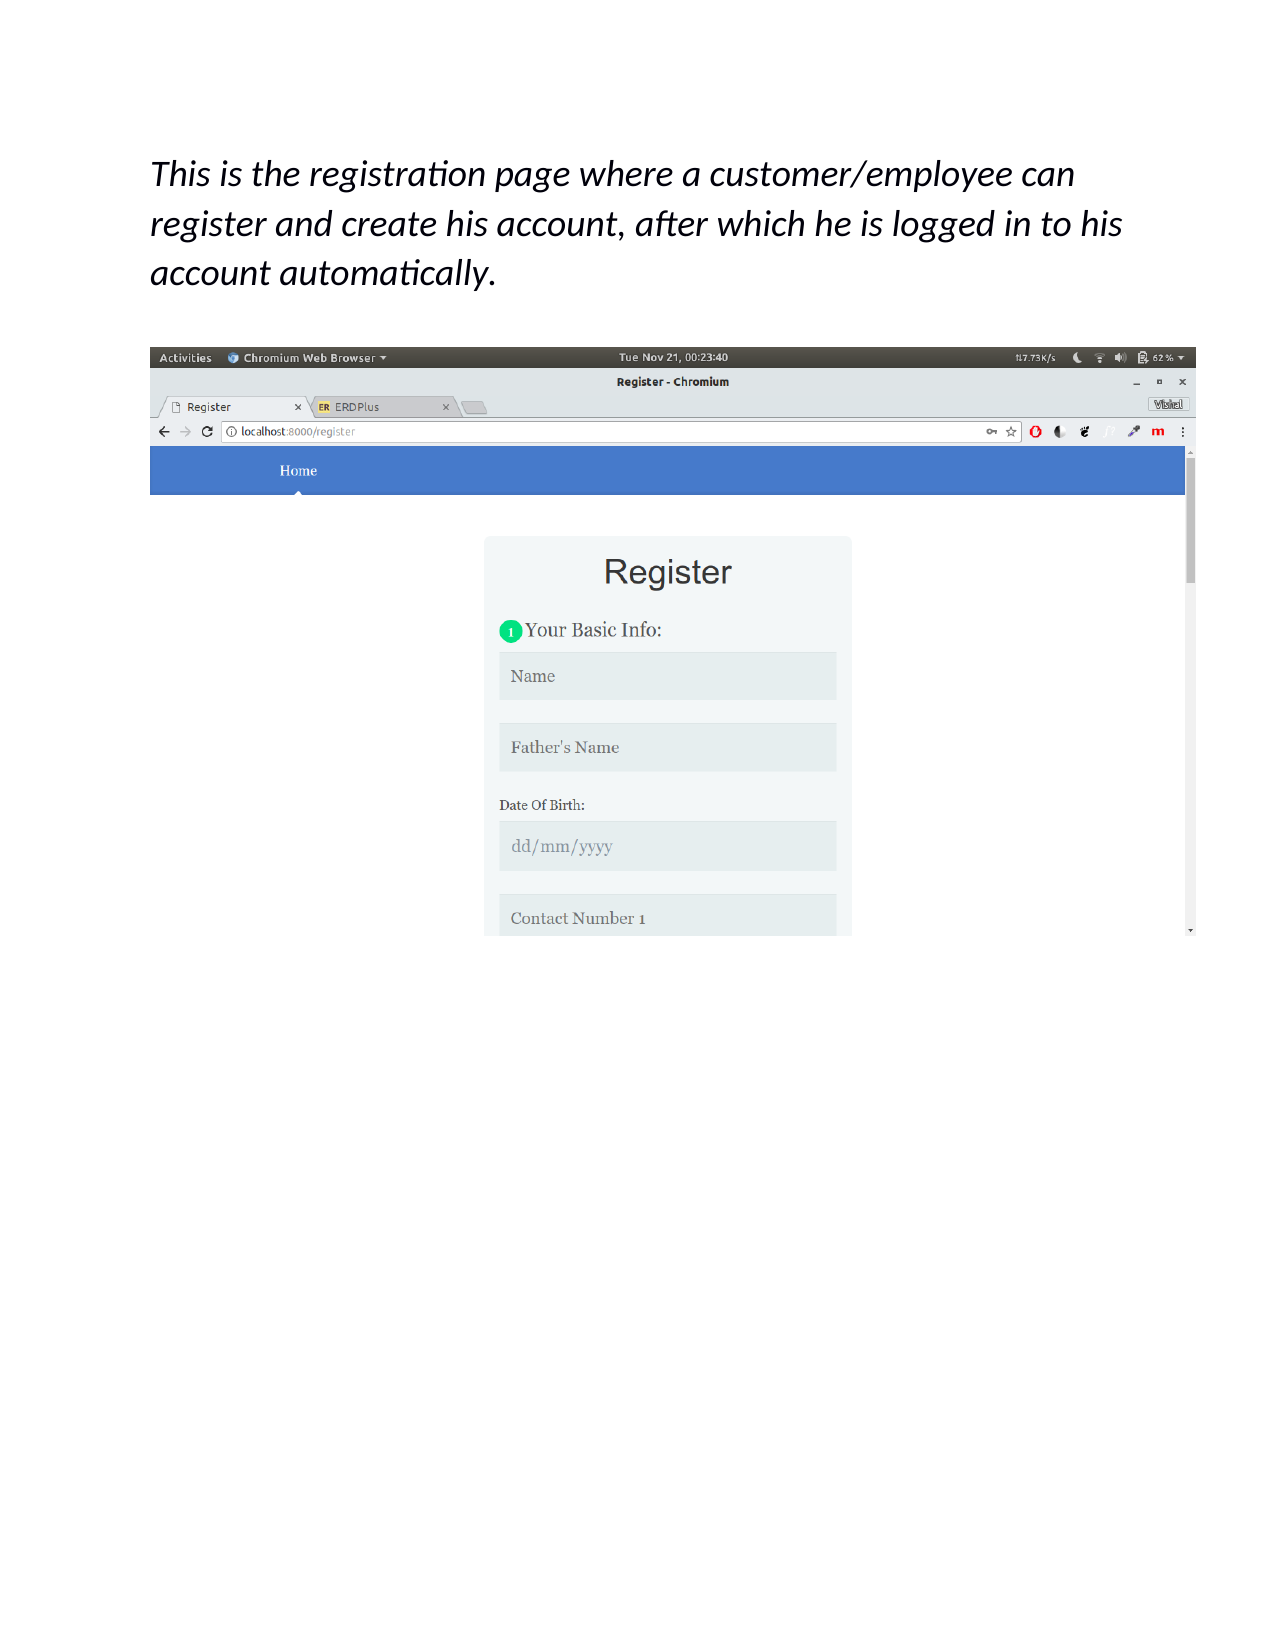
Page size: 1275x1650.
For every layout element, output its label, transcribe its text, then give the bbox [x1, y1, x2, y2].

text This is the registration page where a customer/employee can register and create his account, after which he is logged in to his account automatically. [150, 150, 1196, 295]
picture [150, 347, 1196, 936]
